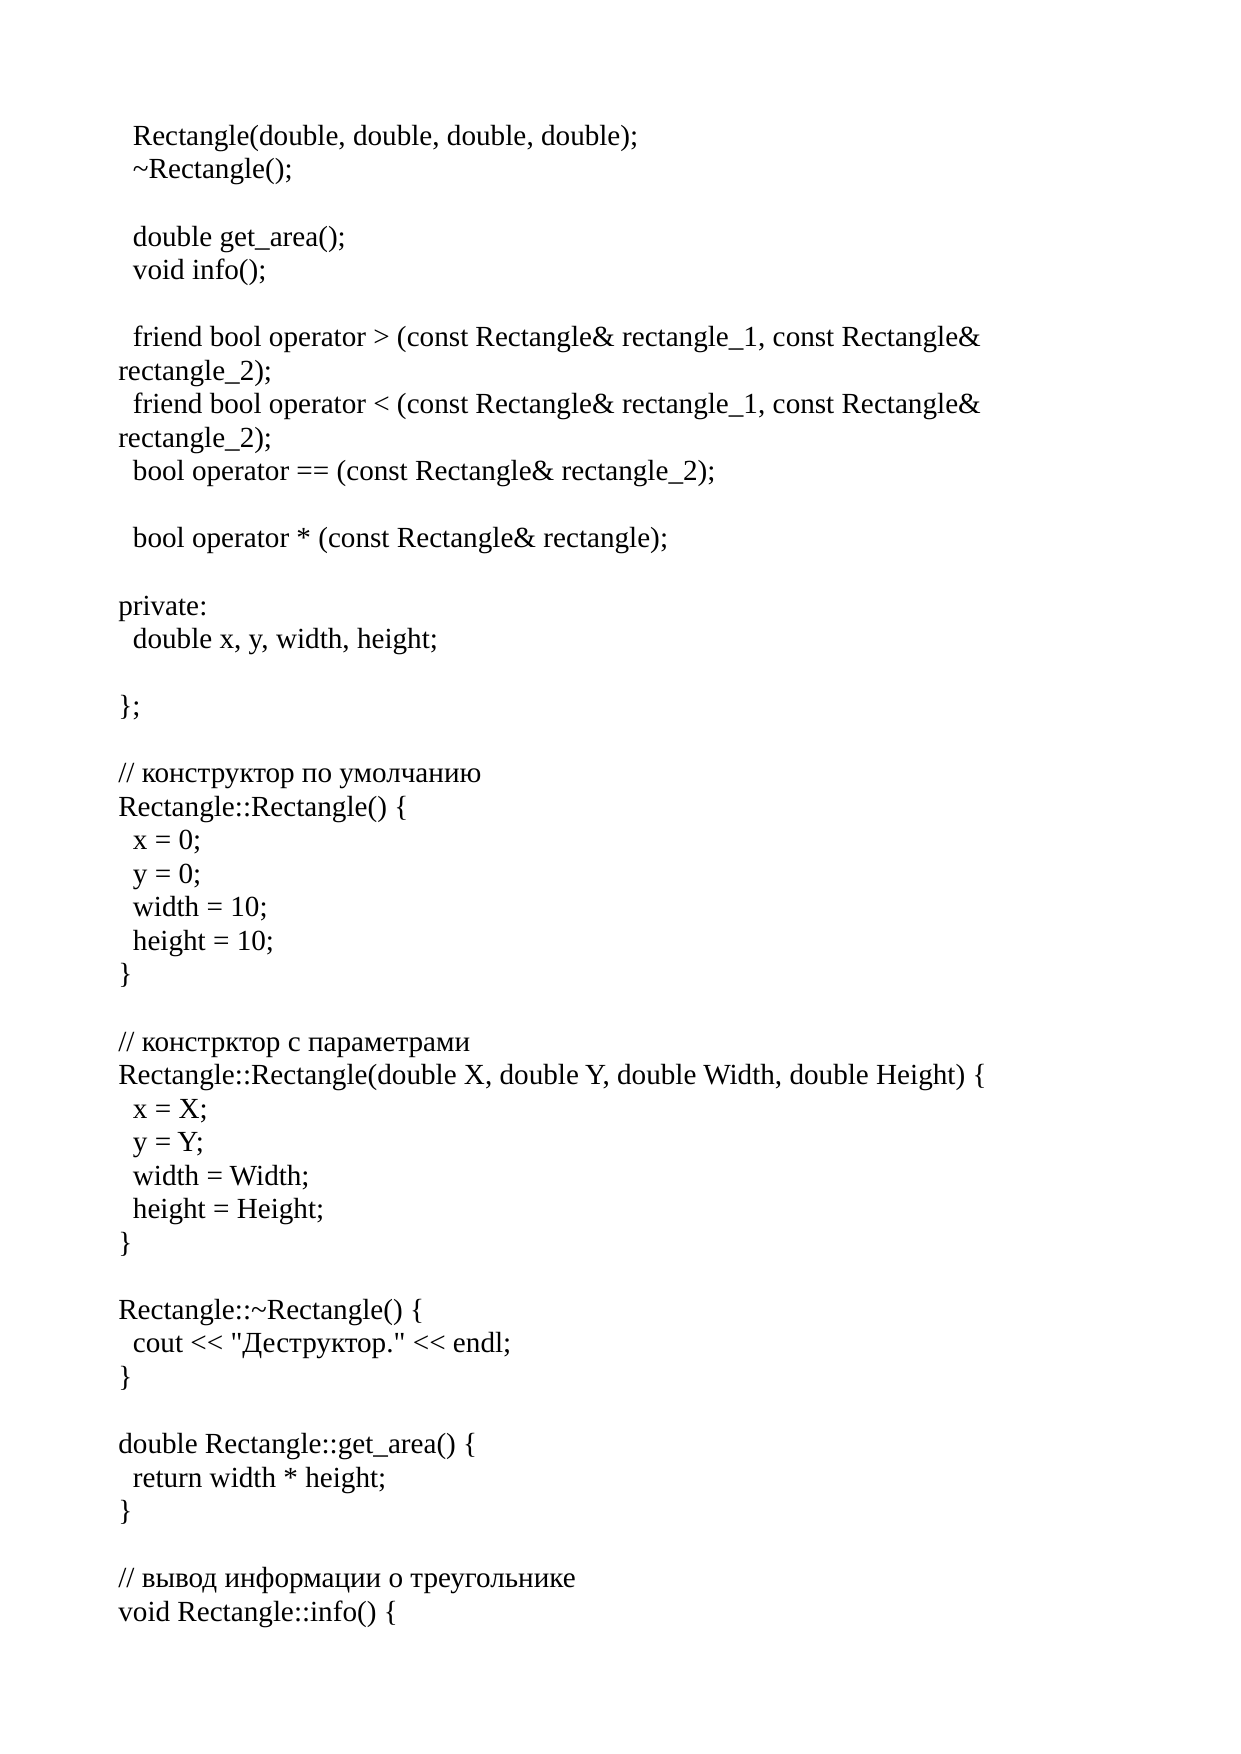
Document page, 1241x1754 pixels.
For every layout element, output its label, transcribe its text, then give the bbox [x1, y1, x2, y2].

text double x, y, width, height; [118, 621, 1122, 655]
text // вывод информации о треугольнике [118, 1560, 1122, 1594]
text } [118, 1359, 1122, 1393]
text height = 10; [118, 923, 1122, 957]
text friend bool operator > (const Rectangle& rectangle_1, const Rectangle& rectangle_2); [118, 319, 1122, 386]
text // конструктор по умолчанию [118, 755, 1122, 789]
text Rectangle::Rectangle(double X, double Y, double Width, double Height) { [118, 1057, 1122, 1091]
text Rectangle(double, double, double, double); [118, 118, 1122, 152]
text Rectangle::Rectangle() { [118, 789, 1122, 822]
text } [118, 957, 1122, 990]
text y = 0; [118, 856, 1122, 889]
text cout << "Деструктор." << endl; [118, 1326, 1122, 1359]
text Rectangle::~Rectangle() { [118, 1292, 1122, 1326]
text y = Y; [118, 1124, 1122, 1158]
text ~Rectangle(); [118, 152, 1122, 185]
text } [118, 1493, 1122, 1527]
text void info(); [118, 252, 1122, 286]
text x = X; [118, 1091, 1122, 1124]
text bool operator == (const Rectangle& rectangle_2); [118, 453, 1122, 487]
text } [118, 1225, 1122, 1258]
text }; [118, 688, 1122, 722]
text friend bool operator < (const Rectangle& rectangle_1, const Rectangle& rectangle_2); [118, 386, 1122, 453]
text private: [118, 588, 1122, 621]
text x = 0; [118, 822, 1122, 856]
text double Rectangle::get_area() { [118, 1426, 1122, 1460]
text double get_area(); [118, 219, 1122, 252]
text void Rectangle::info() { [118, 1594, 1122, 1627]
text width = Width; [118, 1158, 1122, 1191]
text return width * height; [118, 1460, 1122, 1493]
text // констрктор с параметрами [118, 1024, 1122, 1057]
text bool operator * (const Rectangle& rectangle); [118, 521, 1122, 554]
text width = 10; [118, 889, 1122, 923]
text height = Height; [118, 1191, 1122, 1225]
